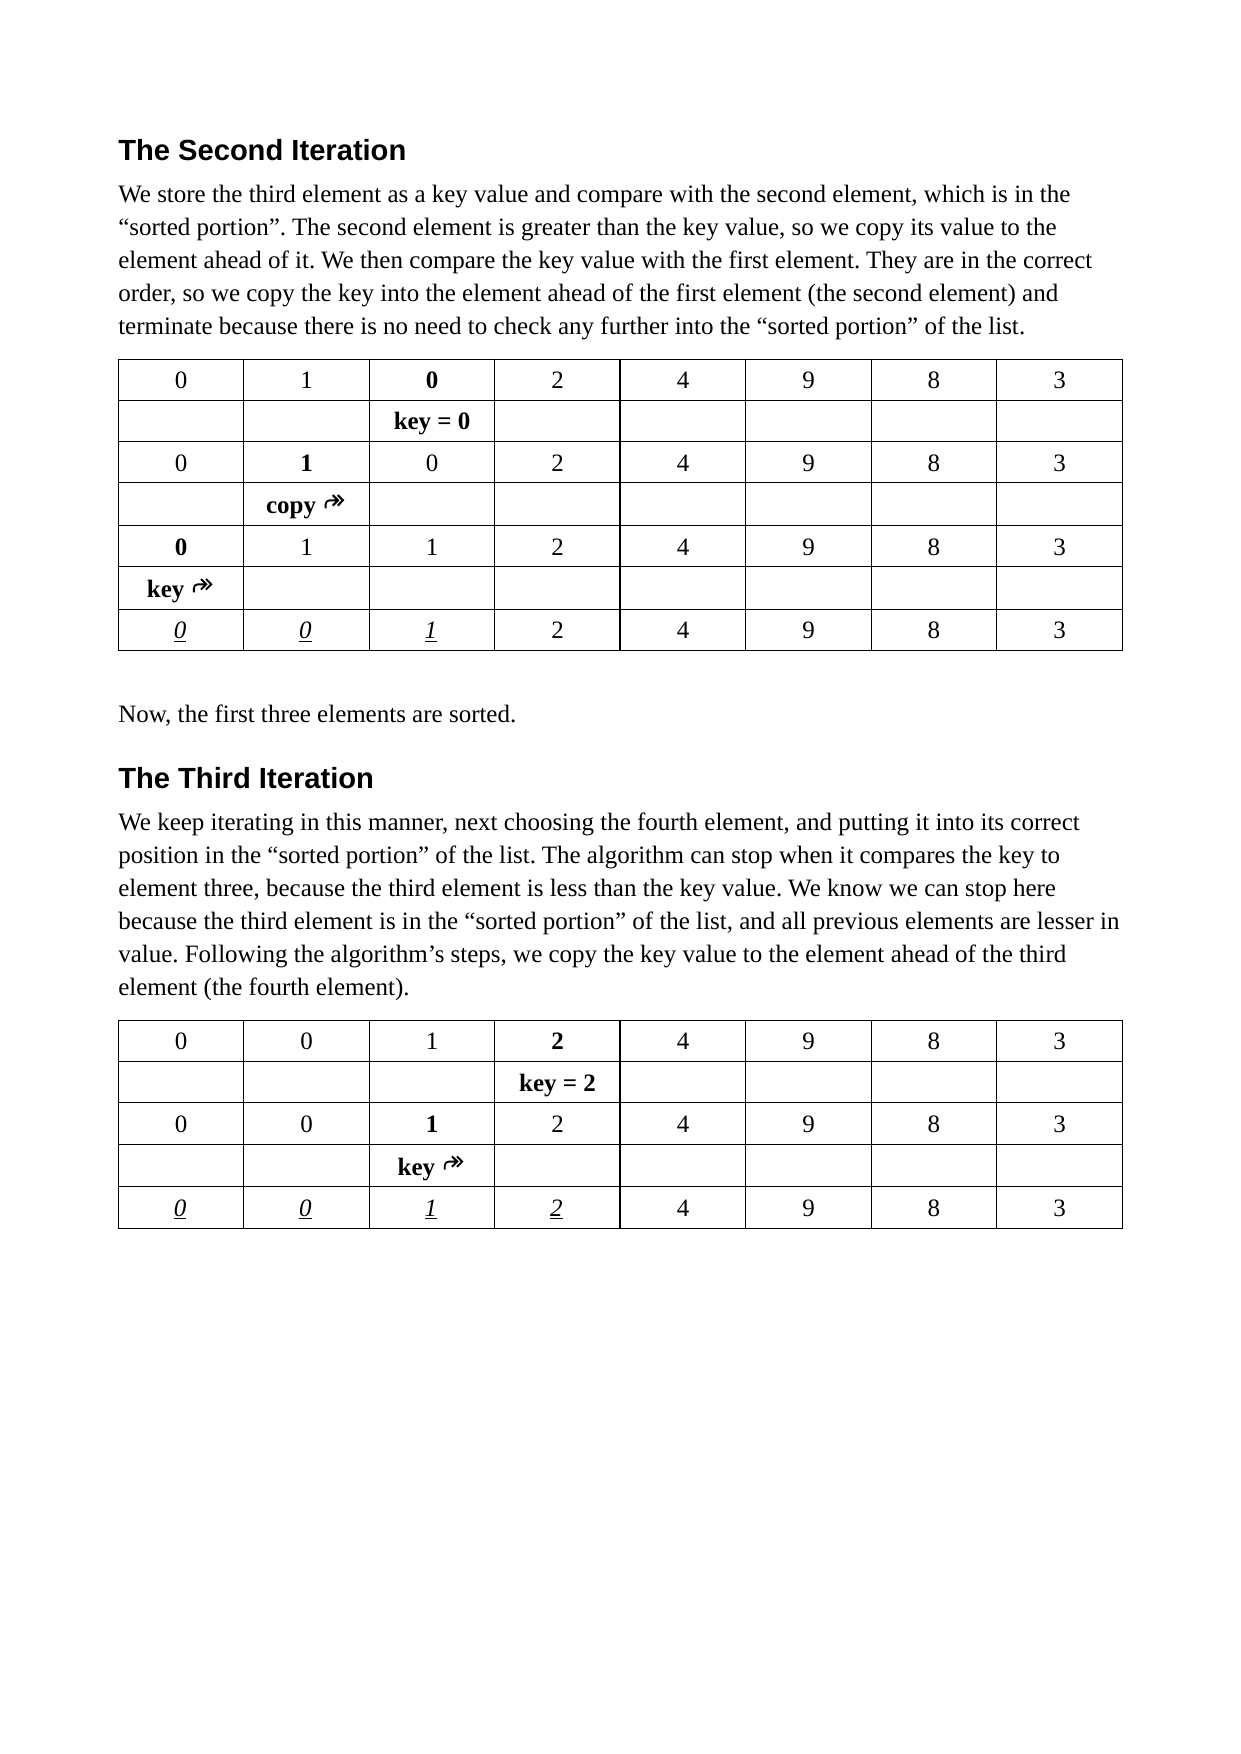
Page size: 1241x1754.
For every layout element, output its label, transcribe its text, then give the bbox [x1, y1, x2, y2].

table_cell 2 [495, 1187, 619, 1227]
table_cell 4 [621, 1103, 745, 1143]
table_cell 1 [244, 526, 369, 566]
table_cell key = 2 [495, 1062, 619, 1102]
table_cell 0 [119, 1187, 243, 1227]
text Now, the first three elements are sorted. [118, 699, 1122, 727]
table_header 3 [997, 360, 1122, 400]
table_cell 1 [370, 610, 494, 650]
table_cell 2 [495, 610, 619, 650]
table_header 9 [746, 360, 871, 400]
subtitle The Second Iteration [118, 133, 1122, 166]
table_cell 0 [370, 442, 494, 482]
table_cell 0 [244, 610, 369, 650]
table_cell 4 [621, 610, 745, 650]
table_header 0 [244, 1021, 369, 1061]
table_cell 0 [119, 442, 243, 482]
table_cell 1 [370, 1103, 494, 1143]
text We keep iterating in this manner, next choosing the fourth element, and putting it into its correct position in the “sorted portion” of the list. The algorithm can stop when it compares the key to element three, because the third element is less than the key value. We know we can stop here because the third element is in the “sorted portion” of the list, and all previous elements are lesser in value. Following the algorithm’s steps, we copy the key value to the element ahead of the third element (the fourth element). [118, 807, 1122, 1001]
table_cell 1 [370, 526, 494, 566]
table_cell 2 [495, 1103, 619, 1143]
table_header 0 [370, 360, 494, 400]
table_cell [119, 1062, 243, 1102]
table_cell 3 [997, 442, 1122, 482]
table_cell [872, 401, 996, 441]
table_cell 9 [746, 526, 871, 566]
table_cell [244, 1145, 369, 1186]
table_cell [872, 1062, 996, 1102]
table_header 1 [244, 360, 369, 400]
table_cell 3 [997, 1187, 1122, 1227]
table_cell 9 [746, 1103, 871, 1143]
table_cell [244, 567, 369, 609]
table_cell 8 [872, 1103, 996, 1143]
table_cell copy [244, 483, 369, 525]
table_cell [119, 401, 243, 441]
table_cell 2 [495, 442, 619, 482]
table_cell 1 [370, 1187, 494, 1227]
table_cell 3 [997, 1103, 1122, 1143]
table_cell [746, 483, 871, 525]
table_cell [872, 567, 996, 609]
table_cell [746, 567, 871, 609]
table_cell [495, 1145, 619, 1186]
table_cell 9 [746, 610, 871, 650]
table_header 3 [997, 1021, 1122, 1061]
table_cell [495, 567, 619, 609]
table_header 2 [495, 1021, 619, 1061]
table_cell [997, 1062, 1122, 1102]
table_cell [495, 483, 619, 525]
table_cell 0 [119, 526, 243, 566]
table_cell 3 [997, 610, 1122, 650]
table_cell [621, 401, 745, 441]
table_cell [244, 401, 369, 441]
table_header 8 [872, 1021, 996, 1061]
table_cell [746, 1062, 871, 1102]
table_cell [370, 483, 494, 525]
table_header 1 [370, 1021, 494, 1061]
table_cell [997, 483, 1122, 525]
table_cell [370, 567, 494, 609]
table_cell 8 [872, 526, 996, 566]
table_header 0 [119, 360, 243, 400]
table_cell 0 [244, 1103, 369, 1143]
table_cell 0 [119, 610, 243, 650]
table_cell 3 [997, 526, 1122, 566]
table_cell [872, 483, 996, 525]
table_cell key [370, 1145, 494, 1186]
table_header 4 [621, 360, 745, 400]
table_cell [997, 401, 1122, 441]
table_cell [746, 401, 871, 441]
table_cell 2 [495, 526, 619, 566]
table_cell key = 0 [370, 401, 494, 441]
table_cell 9 [746, 442, 871, 482]
table_cell 4 [621, 1187, 745, 1227]
table_cell 0 [244, 1187, 369, 1227]
table_cell [621, 483, 745, 525]
table_cell 4 [621, 526, 745, 566]
table_cell [997, 567, 1122, 609]
table_cell 0 [119, 1103, 243, 1143]
table_cell [370, 1062, 494, 1102]
table_cell [621, 567, 745, 609]
table_cell [119, 483, 243, 525]
table_cell 8 [872, 1187, 996, 1227]
table_header 2 [495, 360, 619, 400]
subtitle The Third Iteration [118, 761, 1122, 794]
table_cell 8 [872, 610, 996, 650]
table_header 8 [872, 360, 996, 400]
table_cell 1 [244, 442, 369, 482]
table_cell [997, 1145, 1122, 1186]
table_header 9 [746, 1021, 871, 1061]
table_cell 9 [746, 1187, 871, 1227]
table_cell [244, 1062, 369, 1102]
table_cell [872, 1145, 996, 1186]
table_cell [621, 1062, 745, 1102]
table_header 4 [621, 1021, 745, 1061]
table_cell [495, 401, 619, 441]
table_cell 8 [872, 442, 996, 482]
table_cell [621, 1145, 745, 1186]
table_cell [119, 1145, 243, 1186]
table_header 0 [119, 1021, 243, 1061]
table_cell 4 [621, 442, 745, 482]
text We store the third element as a key value and compare with the second element, which is in the “sorted portion”. The second element is greater than the key value, so we copy its value to the element ahead of it. We then compare the key value with the first element. They are in the correct order, so we copy the key into the element ahead of the first element (the second element) and terminate because there is no need to check any further into the “sorted portion” of the list. [118, 179, 1122, 339]
table_cell [746, 1145, 871, 1186]
table_cell key [119, 567, 243, 609]
